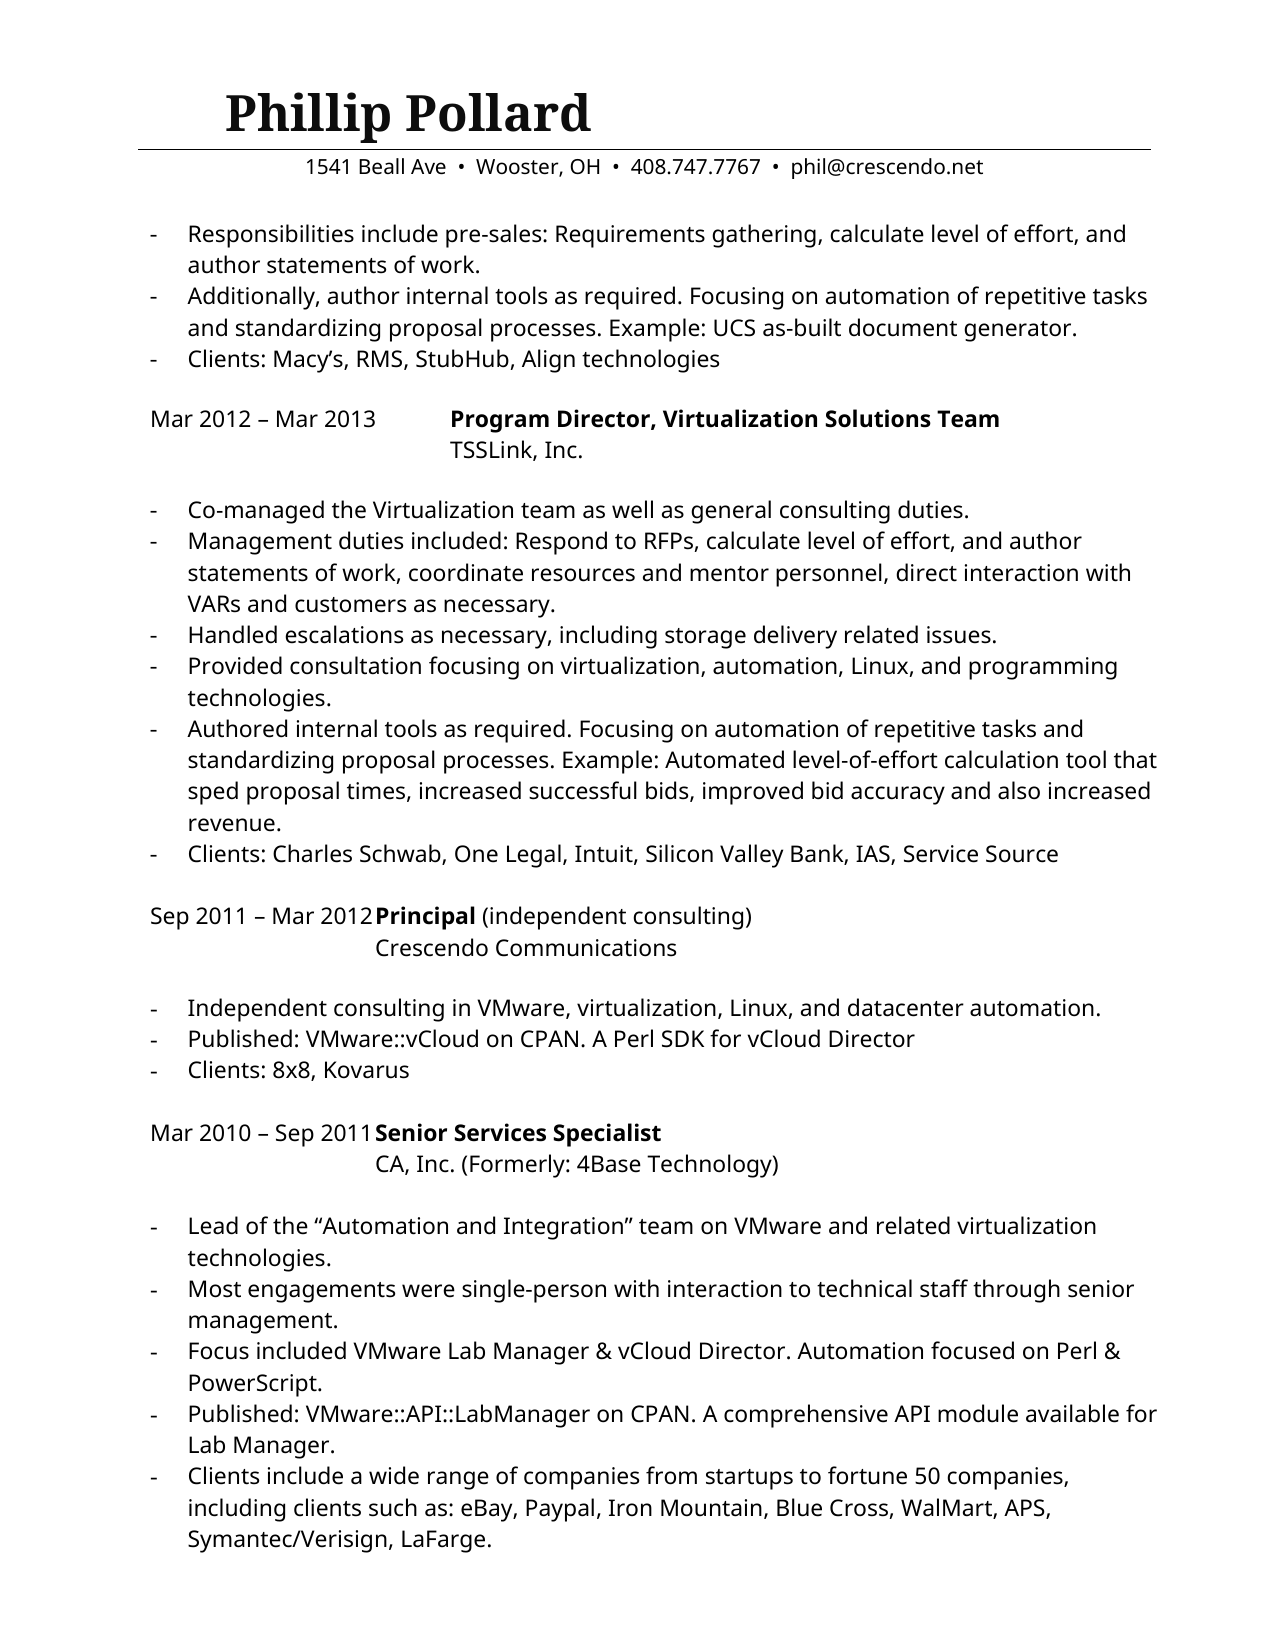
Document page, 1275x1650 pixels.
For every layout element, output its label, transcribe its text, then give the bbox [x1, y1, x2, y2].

list Published: VMware::vCloud on CPAN. A Perl SDK for vCloud Director [150, 1023, 1162, 1054]
list Clients: Macy’s, RMS, StubHub, Align technologies [150, 343, 1162, 374]
list Responsibilities include pre-sales: Requirements gathering, calculate level of effort, and author statements of work. [150, 218, 1162, 280]
text CA, Inc. (Formerly: 4Base Technology) [150, 1148, 1162, 1179]
list Handled escalations as necessary, including storage delivery related issues. [150, 619, 1162, 650]
list Clients include a wide range of companies from startups to fortune 50 companies, including clients such as: eBay, Paypal, Iron Mountain, Blue Cross, WalMart, APS, Symantec/Verisign, LaFarge. [150, 1460, 1162, 1554]
list Provided consultation focusing on virtualization, automation, Linux, and programming technologies. [150, 650, 1162, 713]
list Published: VMware::API::LabManager on CPAN. A comprehensive API module available for Lab Manager. [150, 1398, 1162, 1460]
list Focus included VMware Lab Manager & vCloud Director. Automation focused on Perl & PowerScript. [150, 1335, 1162, 1398]
list Most engagements were single-person with interaction to technical staff through senior management. [150, 1273, 1162, 1335]
list Clients: Charles Schwab, One Legal, Intuit, Silicon Valley Bank, IAS, Service Source [150, 838, 1162, 869]
text Mar 2010 – Sep 2011 Senior Services Specialist [150, 1116, 1162, 1148]
text Mar 2012 – Mar 2013 Program Director, Virtualization Solutions Team TSSLink, Inc. [150, 403, 1162, 465]
list Management duties included: Respond to RFPs, calculate level of effort, and author statements of work, coordinate resources and mentor personnel, direct interaction with VARs and customers as necessary. [150, 525, 1162, 619]
list Co-managed the Virtualization team as well as general consulting duties. [150, 494, 1162, 525]
text Sep 2011 – Mar 2012 Principal (independent consulting) [150, 900, 1162, 931]
list Additionally, author internal tools as required. Focusing on automation of repetitive tasks and standardizing proposal processes. Example: UCS as-built document generator. [150, 280, 1162, 343]
list Authored internal tools as required. Focusing on automation of repetitive tasks and standardizing proposal processes. Example: Automated level-of-effort calculation tool that sped proposal times, increased successful bids, improved bid accuracy and also increased revenue. [150, 713, 1162, 838]
text Crescendo Communications [150, 931, 1162, 963]
list Clients: 8x8, Kovarus [150, 1054, 1162, 1085]
list Independent consulting in VMware, virtualization, Linux, and datacenter automation. [150, 991, 1162, 1023]
list Lead of the “Automation and Integration” team on VMware and related virtualization technologies. [150, 1210, 1162, 1273]
